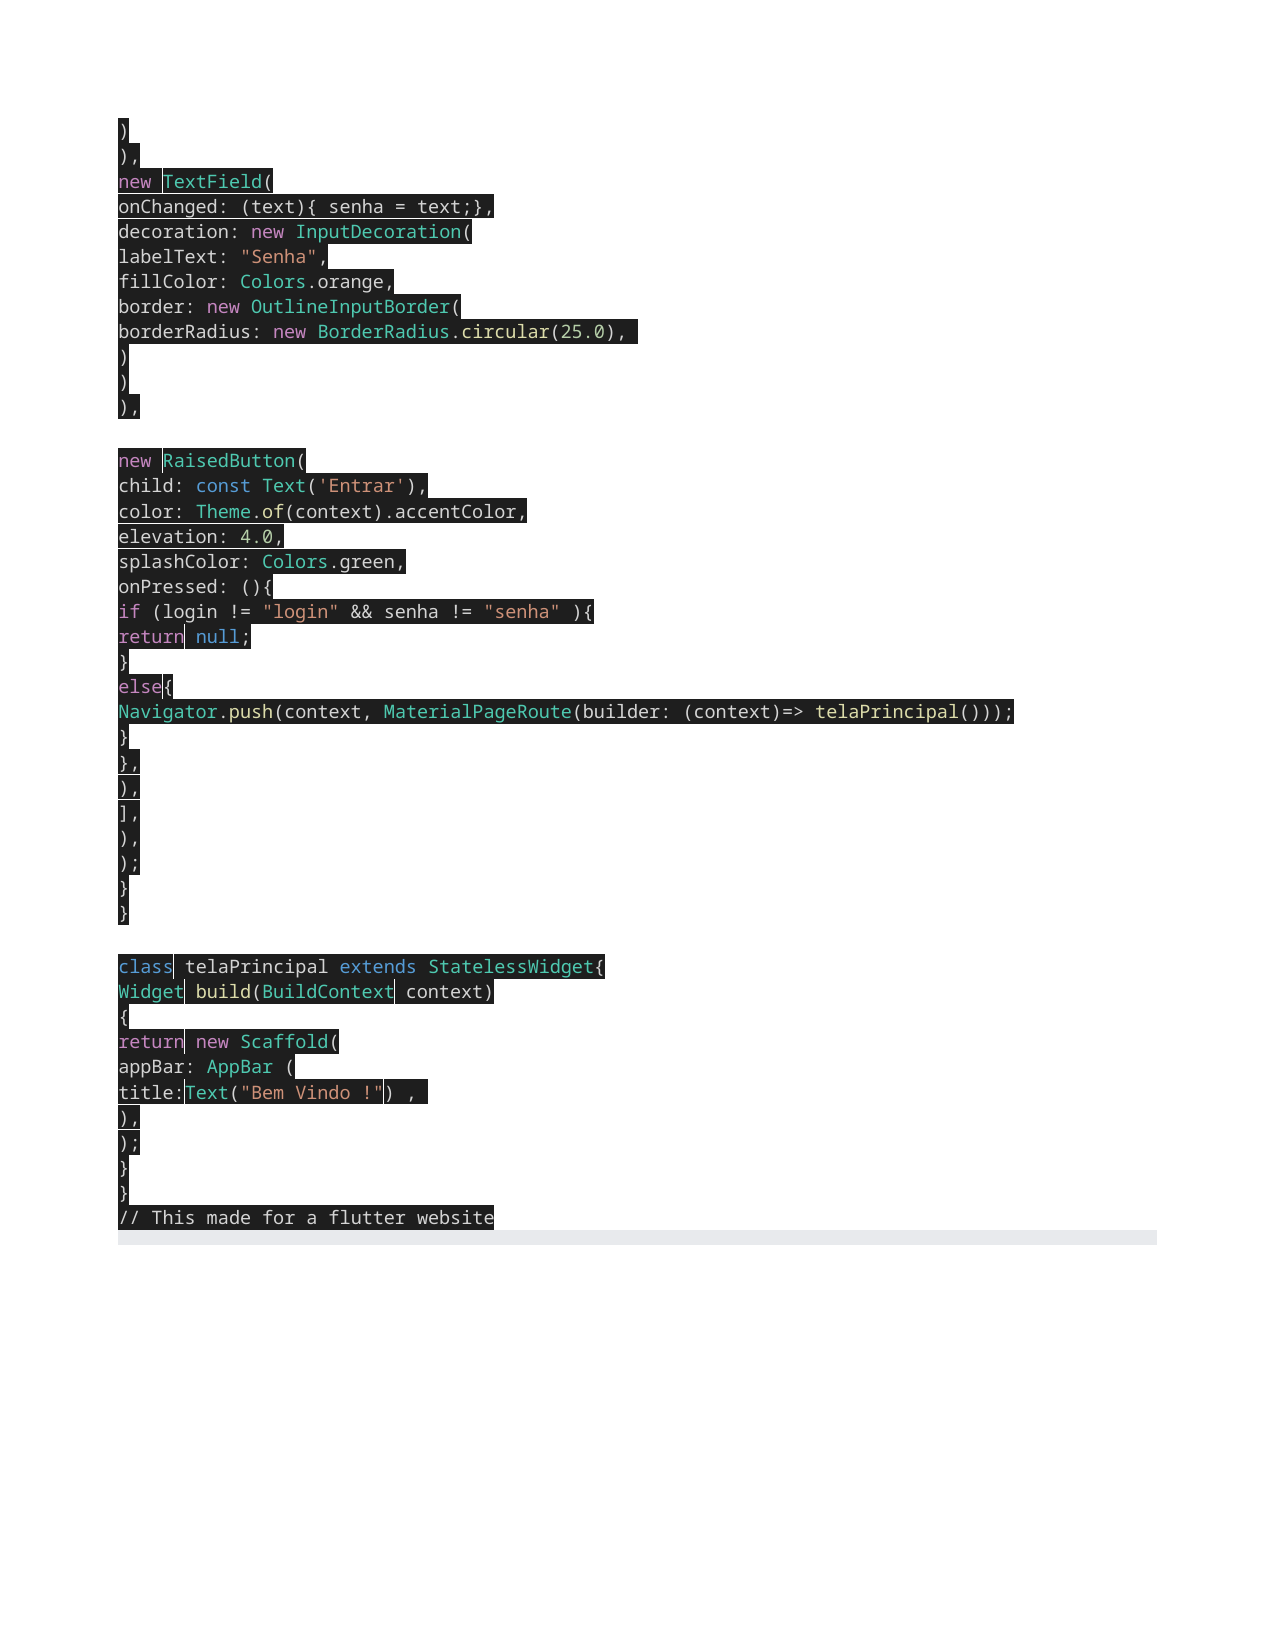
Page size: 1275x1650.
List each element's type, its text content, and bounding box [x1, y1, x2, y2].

text else{ [118, 674, 1157, 699]
text Widget build(BuildContext context) [118, 979, 1157, 1004]
text } [118, 649, 1157, 674]
text labelText: "Senha", [118, 244, 1157, 269]
text ) [118, 344, 1157, 369]
text splashColor: Colors.green, [118, 548, 1157, 574]
text ), [118, 394, 1157, 419]
text } [118, 875, 1157, 900]
text elevation: 4.0, [118, 523, 1157, 548]
text decoration: new InputDecoration( [118, 218, 1157, 244]
text ], [118, 799, 1157, 825]
text } [118, 900, 1157, 925]
text if (login != "login" && senha != "senha" ){ [118, 599, 1157, 624]
text } [118, 1155, 1157, 1180]
text borderRadius: new BorderRadius.circular(25.0), [118, 319, 1157, 344]
text return null; [118, 624, 1157, 649]
text ), [118, 825, 1157, 850]
text appBar: AppBar ( [118, 1054, 1157, 1079]
text new RaisedButton( [118, 448, 1157, 473]
text new TextField( [118, 168, 1157, 193]
text } [118, 724, 1157, 749]
text child: const Text('Entrar'), [118, 473, 1157, 498]
picture [118, 1230, 150, 1245]
text } [118, 1180, 1157, 1205]
text ) [118, 118, 1157, 143]
text ); [118, 850, 1157, 875]
text ), [118, 774, 1157, 799]
text onChanged: (text){ senha = text;}, [118, 193, 1157, 218]
text fillColor: Colors.orange, [118, 269, 1157, 294]
text Navigator.push(context, MaterialPageRoute(builder: (context)=> telaPrincipal())); [118, 699, 1157, 724]
text ), [118, 143, 1157, 168]
text return new Scaffold( [118, 1029, 1157, 1054]
text border: new OutlineInputBorder( [118, 294, 1157, 319]
text color: Theme.of(context).accentColor, [118, 498, 1157, 523]
text onPressed: (){ [118, 574, 1157, 599]
text // This made for a flutter website [118, 1205, 1157, 1230]
text ) [118, 369, 1157, 394]
text }, [118, 749, 1157, 774]
text ), [118, 1104, 1157, 1129]
text title:Text("Bem Vindo !") , [118, 1079, 1157, 1104]
text ); [118, 1129, 1157, 1155]
text class telaPrincipal extends StatelessWidget{ [118, 954, 1157, 979]
text { [118, 1004, 1157, 1029]
